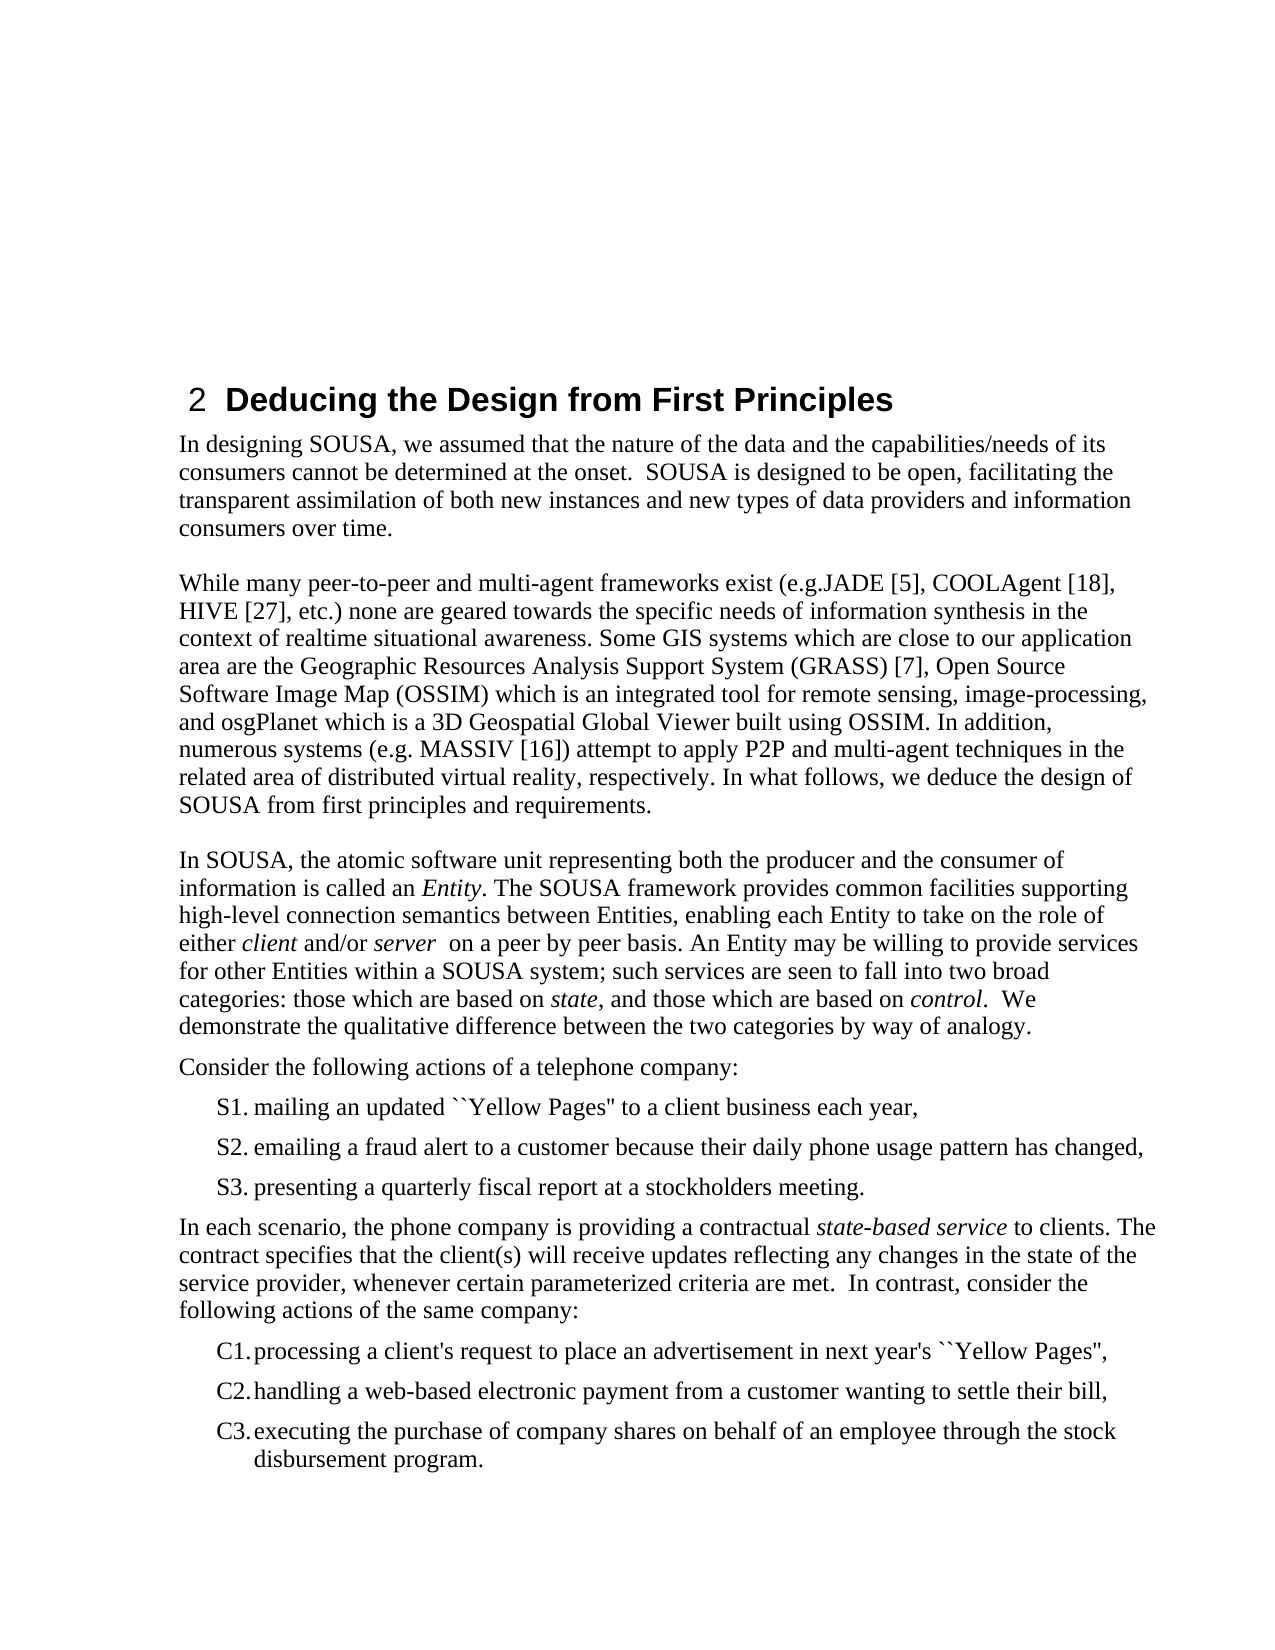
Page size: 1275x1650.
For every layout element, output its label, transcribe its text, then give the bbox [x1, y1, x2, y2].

list presenting a quarterly fiscal report at a stockholders meeting. [216, 1173, 1157, 1201]
list executing the purchase of company shares on behalf of an employee through the stock disbursement program. [216, 1417, 1157, 1473]
list mailing an updated ``Yellow Pages'' to a client business each year, [216, 1093, 1157, 1121]
list handling a web-based electronic payment from a customer wanting to settle their bill, [216, 1377, 1157, 1405]
text In SOUSA, the atomic software unit representing both the producer and the consumer of information is called an Entity. The SOUSA framework provides common facilities supporting high-level connection semantics between Entities, enabling each Entity to take on the role of either client and/or server on a peer by peer basis. An Entity may be willing to provide services for other Entities within a SOUSA system; such services are seen to fall into two broad categories: those which are based on state, and those which are based on control. We demonstrate the qualitative difference between the two categories by way of analogy. [178, 846, 1157, 1040]
list processing a client's request to place an advertisement in next year's ``Yellow Pages'', [216, 1337, 1157, 1364]
text In each scenario, the phone company is providing a contractual state-based service to clients. The contract specifies that the client(s) will receive updates reflecting any changes in the state of the service provider, whenever certain parameterized criteria are met. In contrast, consider the following actions of the same company: [178, 1213, 1157, 1324]
text While many peer-to-peer and multi-agent frameworks exist (e.g.JADE [5], COOLAgent [18], HIVE [27], etc.) none are geared towards the specific needs of information synthesis in the context of realtime situational awareness. Some GIS systems which are close to our application area are the Geographic Resources Analysis Support System (GRASS) [7], Open Source Software Image Map (OSSIM) which is an integrated tool for remote sensing, image-processing, and osgPlanet which is a 3D Geospatial Global Viewer built using OSSIM. In addition, numerous systems (e.g. MASSIV [16]) attempt to apply P2P and multi-agent techniques in the related area of distributed virtual reality, respectively. In what follows, we deduce the design of SOUSA from first principles and requirements. [178, 569, 1157, 818]
text In designing SOUSA, we assumed that the nature of the data and the capabilities/needs of its consumers cannot be determined at the onset. SOUSA is designed to be open, facilitating the transparent assimilation of both new instances and new types of data providers and information consumers over time. [178, 431, 1157, 541]
text Consider the following actions of a telephone company: [178, 1053, 1157, 1080]
list emailing a fraud alert to a customer because their daily phone usage pattern has changed, [216, 1133, 1157, 1161]
subtitle Deducing the Design from First Principles [178, 381, 1157, 418]
